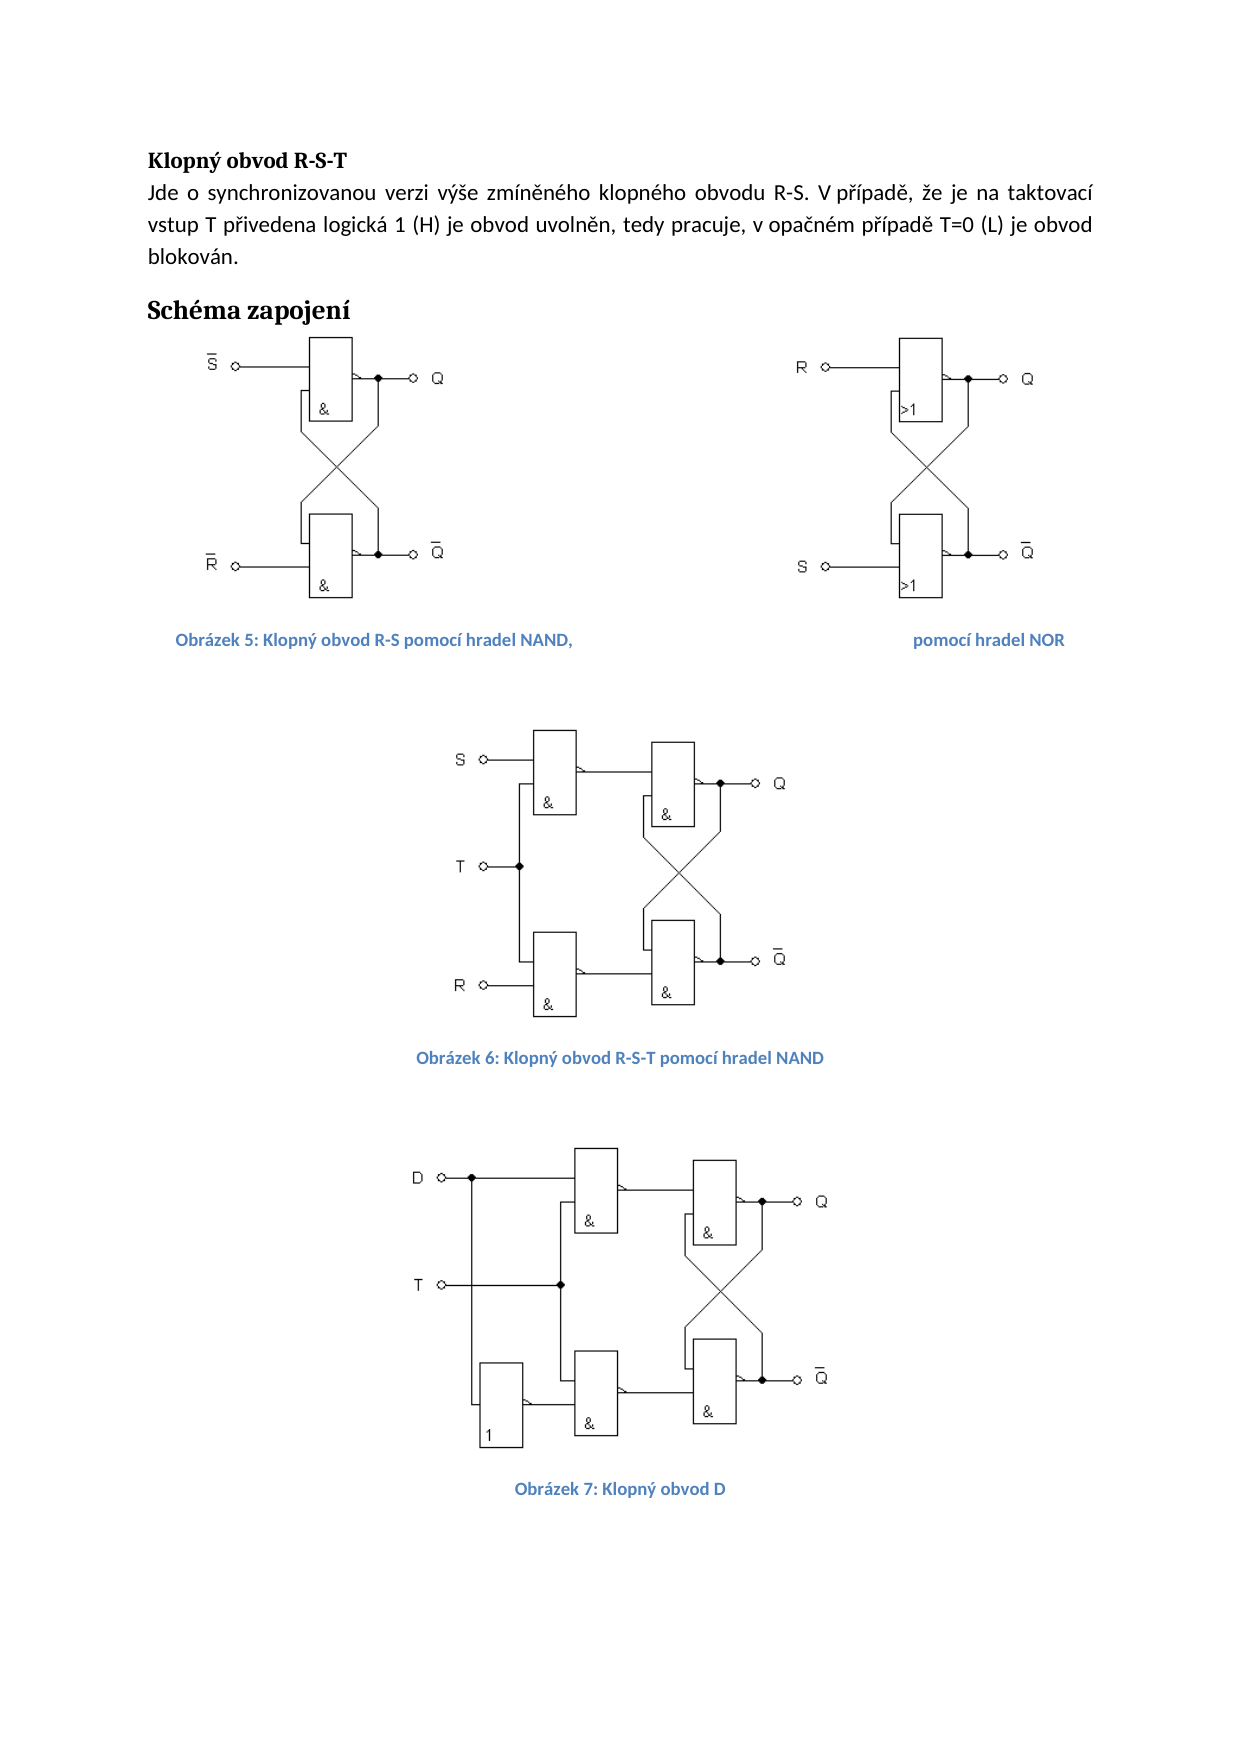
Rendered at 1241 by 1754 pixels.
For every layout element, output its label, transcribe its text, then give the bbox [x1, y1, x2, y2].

picture [406, 1142, 834, 1453]
text Obrázek 5: Klopný obvod R-S pomocí hradel NAND, pomocí hradel NOR [148, 628, 1093, 651]
subtitle Schéma zapojení [148, 295, 1093, 326]
text Jde o synchronizovanou verzi výše zmíněného klopného obvodu R-S. V případě, že je na taktovací vstup T přivedena logická 1 (H) je obvod uvolněn, tedy pracuje, v opačném případě T=0 (L) je obvod blokován. [148, 178, 1093, 270]
picture [448, 724, 792, 1022]
picture [791, 332, 1040, 603]
text Obrázek 7: Klopný obvod D [148, 1477, 1093, 1500]
picture [201, 331, 450, 603]
subtitle Klopný obvod R-S-T [148, 148, 1093, 174]
text Obrázek 6: Klopný obvod R-S-T pomocí hradel NAND [148, 1046, 1093, 1069]
